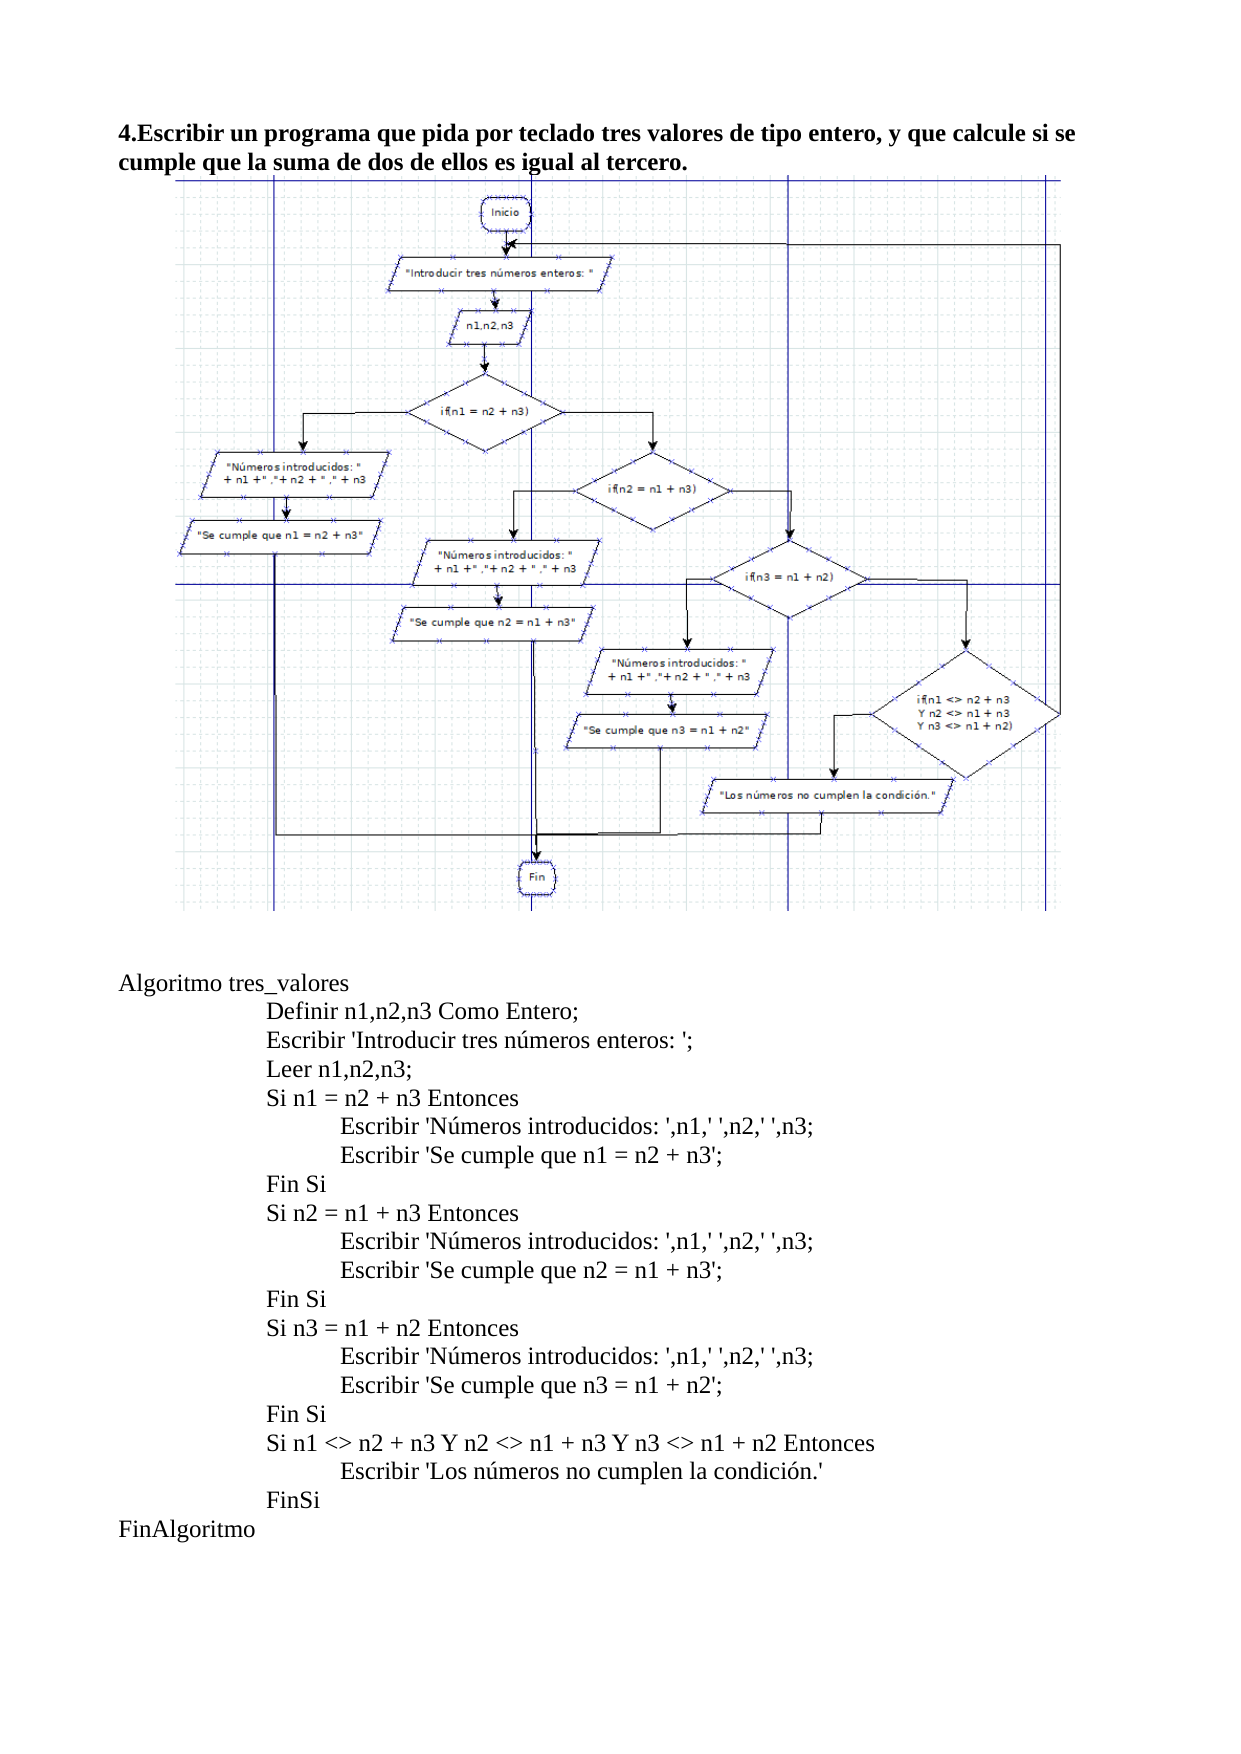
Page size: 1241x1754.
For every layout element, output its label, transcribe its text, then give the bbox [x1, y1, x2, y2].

text Si n3 = n1 + n2 Entonces [118, 1313, 1122, 1341]
text FinSi [118, 1485, 1122, 1514]
text Escribir 'Números introducidos: ',n1,' ',n2,' ',n3; [118, 1111, 1122, 1140]
text Fin Si [118, 1399, 1122, 1428]
text Escribir 'Se cumple que n2 = n1 + n3'; [118, 1255, 1122, 1284]
text Si n1 <> n2 + n3 Y n2 <> n1 + n3 Y n3 <> n1 + n2 Entonces [118, 1428, 1122, 1456]
text Escribir 'Números introducidos: ',n1,' ',n2,' ',n3; [118, 1341, 1122, 1370]
text Escribir 'Se cumple que n1 = n2 + n3'; [118, 1140, 1122, 1169]
text Algoritmo tres_valores [118, 968, 1122, 996]
text Si n1 = n2 + n3 Entonces [118, 1083, 1122, 1111]
picture [175, 175, 1065, 911]
text Definir n1,n2,n3 Como Entero; [118, 996, 1122, 1025]
text Leer n1,n2,n3; [118, 1054, 1122, 1083]
text Escribir 'Los números no cumplen la condición.' [118, 1456, 1122, 1485]
text FinAlgoritmo [118, 1514, 1122, 1543]
text Fin Si [118, 1169, 1122, 1198]
text Si n2 = n1 + n3 Entonces [118, 1198, 1122, 1226]
text Fin Si [118, 1284, 1122, 1313]
text Escribir 'Números introducidos: ',n1,' ',n2,' ',n3; [118, 1226, 1122, 1255]
text Escribir 'Introducir tres números enteros: '; [118, 1025, 1122, 1054]
text Escribir 'Se cumple que n3 = n1 + n2'; [118, 1370, 1122, 1399]
text 4.Escribir un programa que pida por teclado tres valores de tipo entero, y que calcule si se cumple que la suma de dos de ellos es igual al tercero. [118, 118, 1122, 176]
